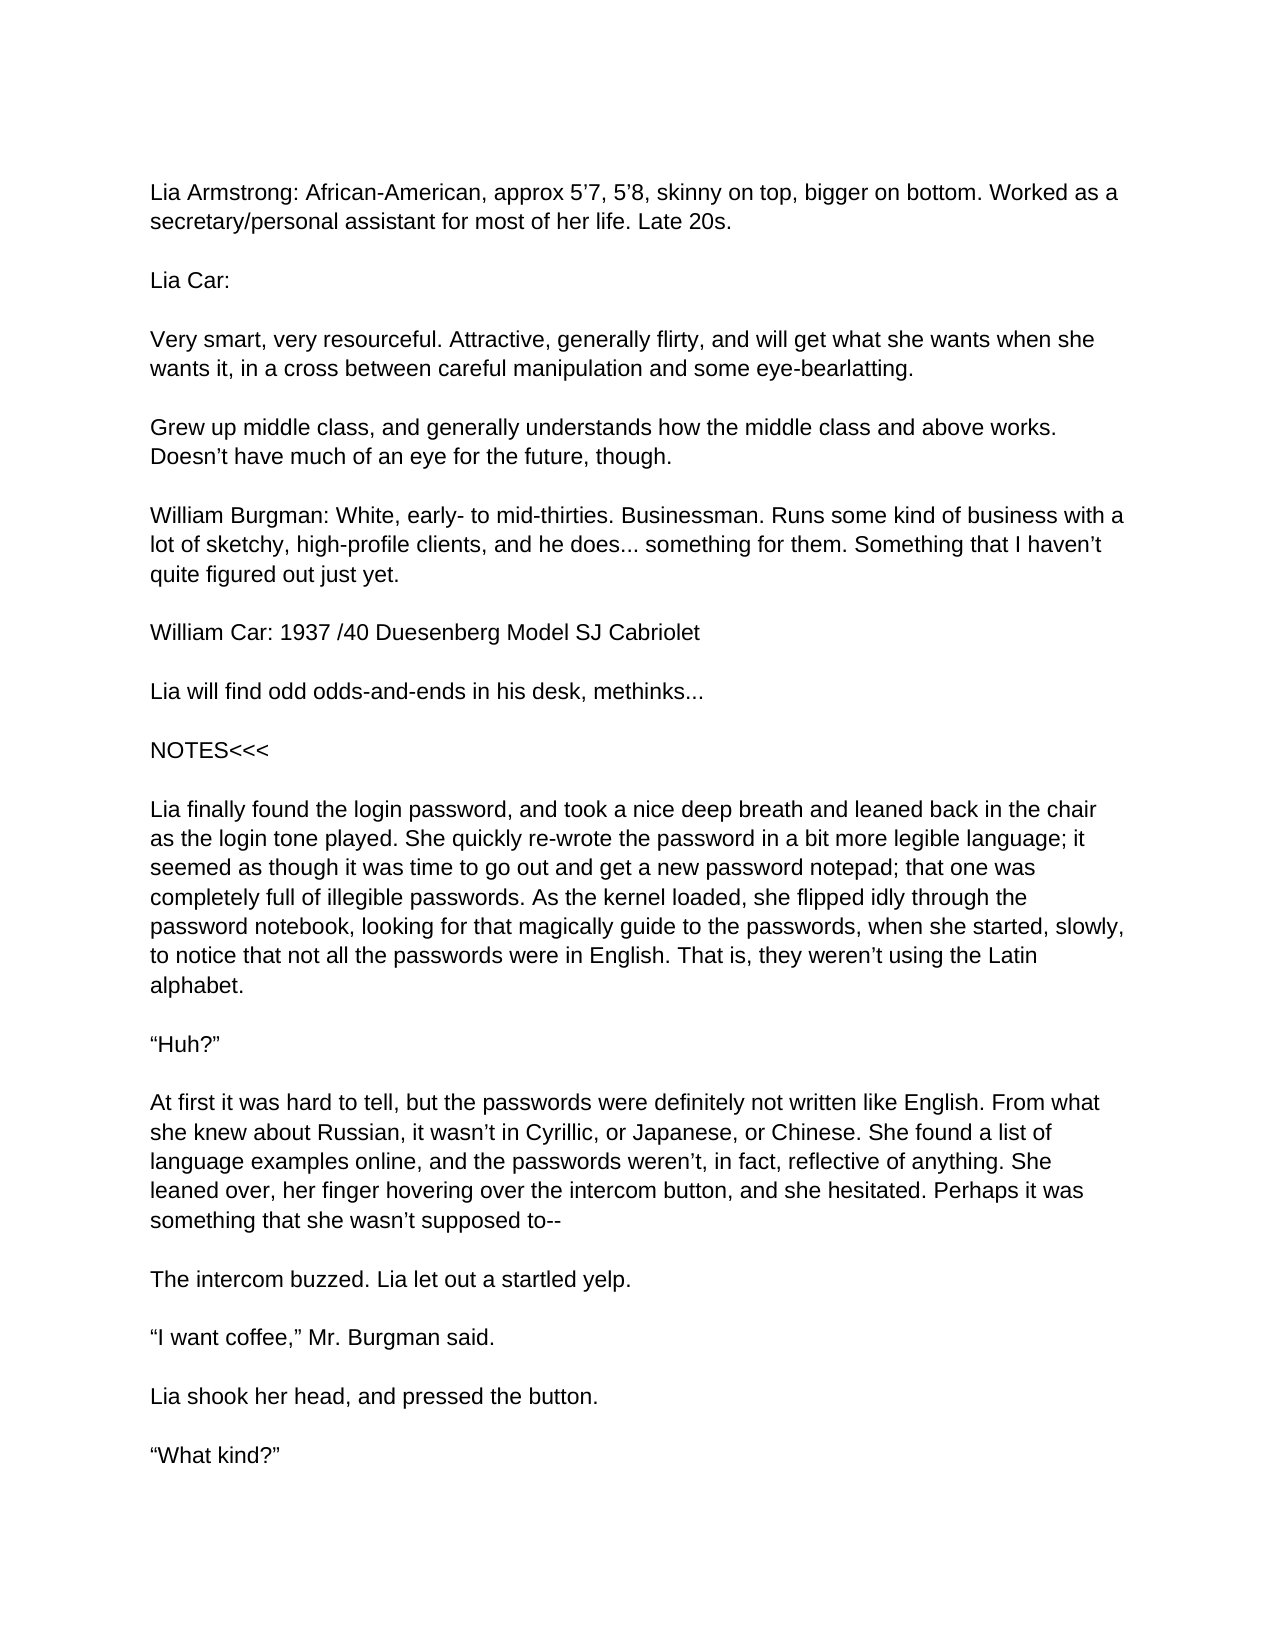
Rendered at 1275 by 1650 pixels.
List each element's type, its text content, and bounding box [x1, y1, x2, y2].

text Grew up middle class, and generally understands how the middle class and above works. Doesn’t have much of an eye for the future, though. [150, 414, 1125, 469]
text NOTES<<< [150, 737, 1125, 763]
text The intercom buzzed. Lia let out a startled yelp. [150, 1266, 1125, 1292]
text Lia will find odd odds-and-ends in his desk, methinks... [150, 679, 1125, 704]
text Lia Car: [150, 267, 1125, 293]
text “What kind?” [150, 1442, 1125, 1468]
text “I want coffee,” Mr. Burgman said. [150, 1325, 1125, 1351]
text Very smart, very resourceful. Attractive, generally flirty, and will get what she wants when she wants it, in a cross between careful manipulation and some eye-bearlatting. [150, 326, 1125, 381]
text William Burgman: White, early- to mid-thirties. Businessman. Runs some kind of business with a lot of sketchy, high-profile clients, and he does... something for them. Something that I haven’t quite figured out just yet. [150, 502, 1125, 587]
text Lia Armstrong: African-American, approx 5’7, 5’8, skinny on top, bigger on bottom. Worked as a secretary/personal assistant for most of her life. Late 20s. [150, 179, 1125, 234]
text Lia shook her head, and pressed the button. [150, 1384, 1125, 1409]
text “Huh?” [150, 1031, 1125, 1057]
text Lia finally found the login password, and took a nice deep breath and leaned back in the chair as the login tone played. She quickly re-wrote the password in a bit more legible language; it seemed as though it was time to go out and get a new password notepad; that one was completely full of illegible passwords. As the kernel loaded, she flipped idly through the password notebook, looking for that magically guide to the passwords, when she started, slowly, to notice that not all the passwords were in English. That is, they weren’t using the Latin alphabet. [150, 796, 1125, 998]
text At first it was hard to tell, but the passwords were definitely not written like English. From what she knew about Russian, it wasn’t in Cyrillic, or Japanese, or Chinese. She found a list of language examples online, and the passwords weren’t, in fact, reflective of anything. She leaned over, her finger hovering over the intercom button, and she hesitated. Perhaps it was something that she wasn’t supposed to-- [150, 1090, 1125, 1233]
text William Car: 1937 /40 Duesenberg Model SJ Cabriolet [150, 620, 1125, 646]
